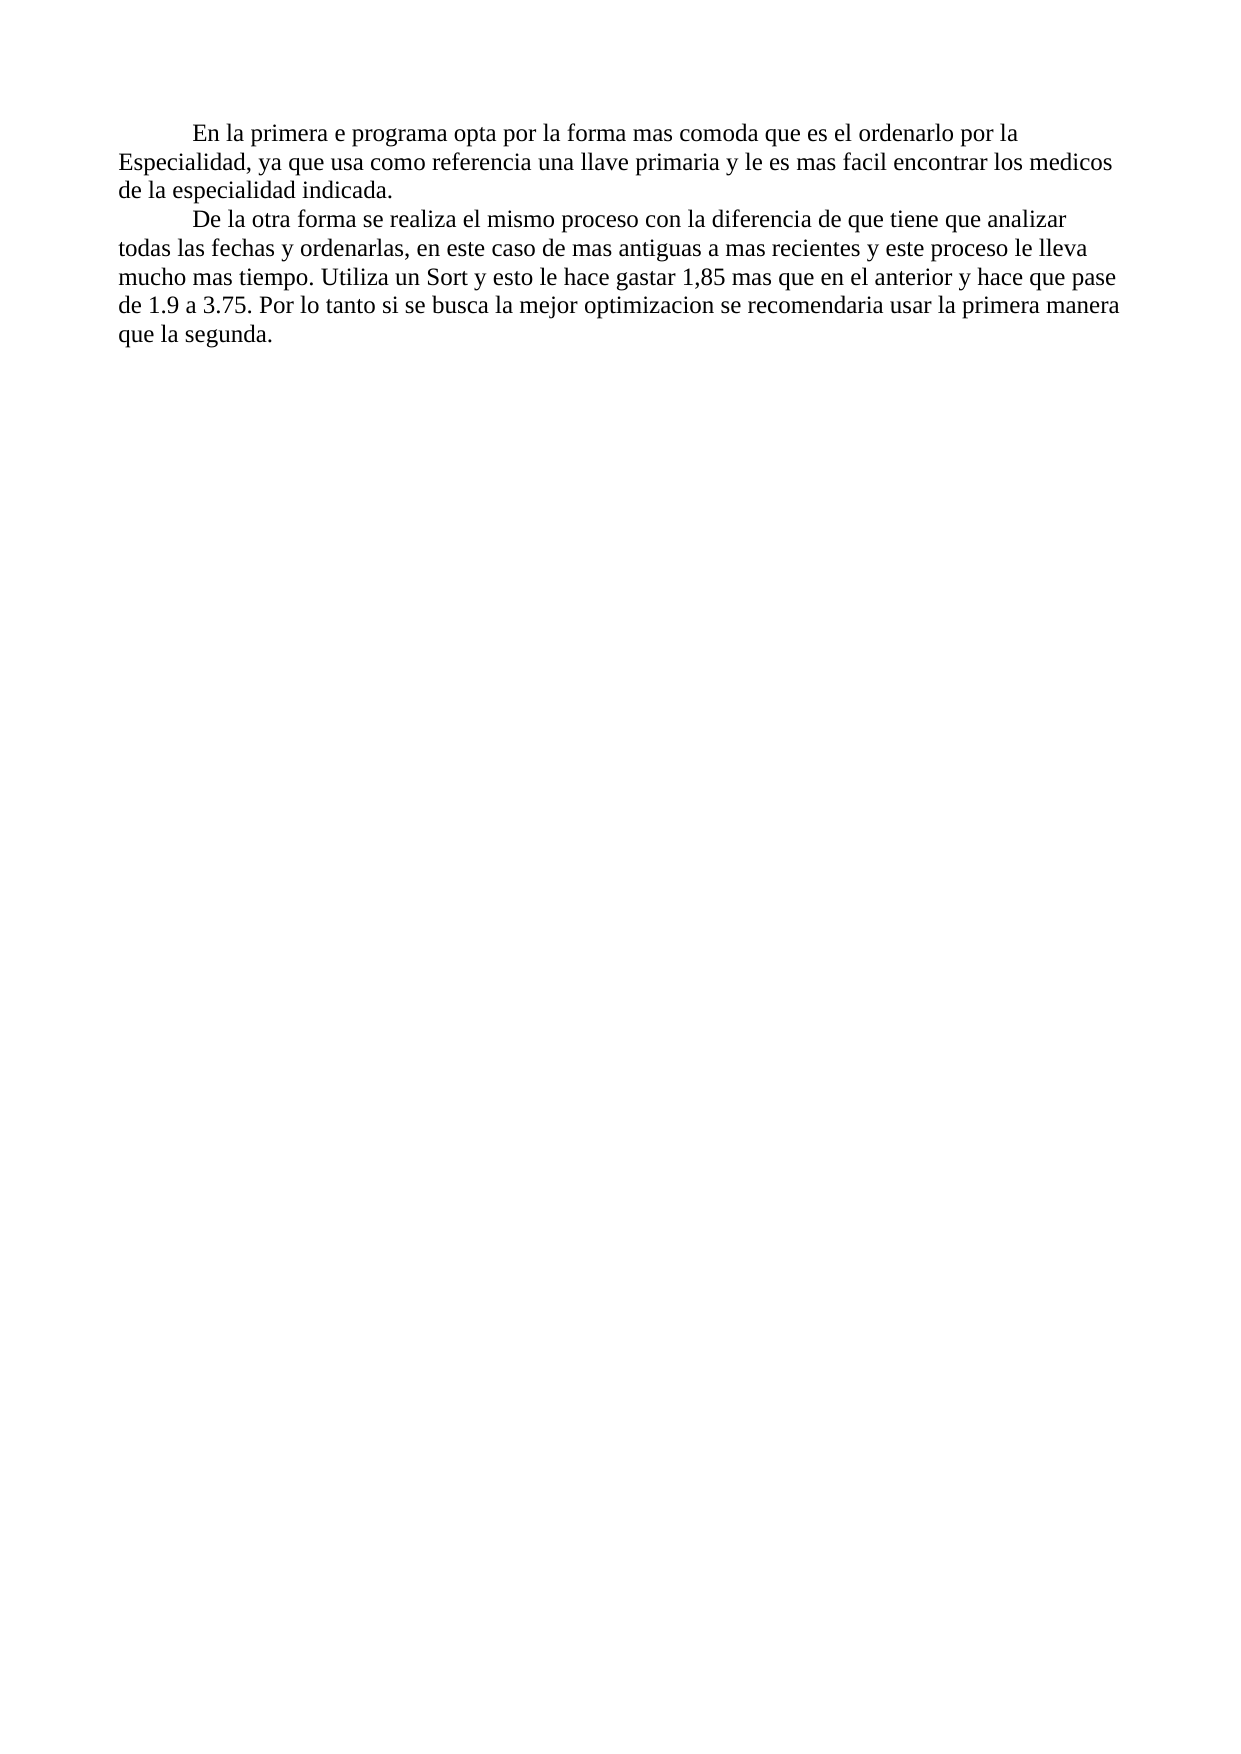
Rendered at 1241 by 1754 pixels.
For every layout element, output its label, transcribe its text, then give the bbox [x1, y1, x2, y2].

text De la otra forma se realiza el mismo proceso con la diferencia de que tiene que analizar todas las fechas y ordenarlas, en este caso de mas antiguas a mas recientes y este proceso le lleva mucho mas tiempo. Utiliza un Sort y esto le hace gastar 1,85 mas que en el anterior y hace que pase de 1.9 a 3.75. Por lo tanto si se busca la mejor optimizacion se recomendaria usar la primera manera que la segunda. [118, 204, 1122, 348]
text En la primera e programa opta por la forma mas comoda que es el ordenarlo por la Especialidad, ya que usa como referencia una llave primaria y le es mas facil encontrar los medicos de la especialidad indicada. [118, 118, 1122, 204]
